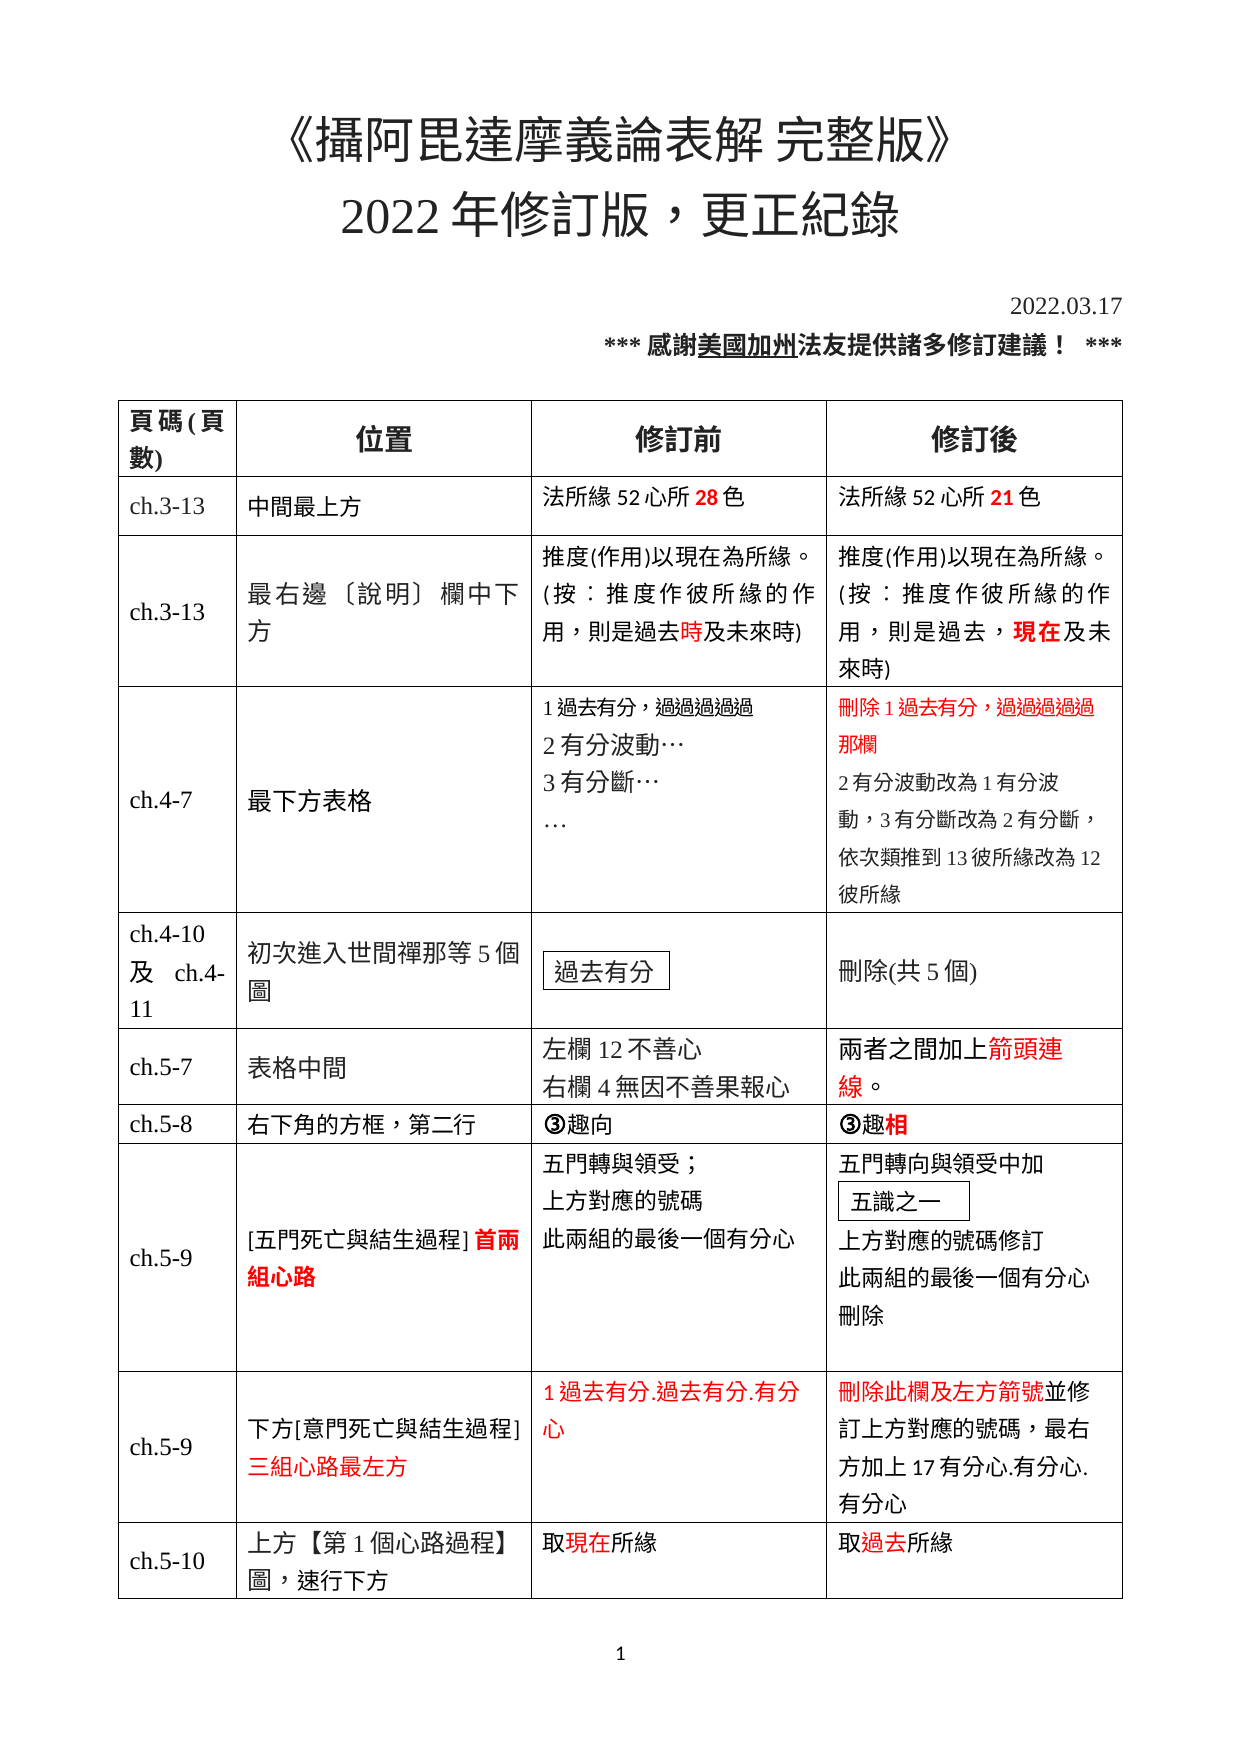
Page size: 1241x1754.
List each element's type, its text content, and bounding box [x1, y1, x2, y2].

table_cell 取過去所緣 [827, 1523, 1122, 1598]
table_cell 刪除(共5個) [827, 913, 1122, 1028]
table_header 位置 [237, 401, 531, 476]
table_cell ch.4-7 [119, 687, 236, 912]
table_cell [五門死亡與結生過程] 首兩組心路 [237, 1144, 531, 1371]
table_cell 推度(作用)以現在為所緣。(按︰推度作彼所緣的作用，則是過去時及未來時) [532, 536, 826, 686]
table_cell ch.5-9 [119, 1372, 236, 1522]
text 2022年修訂版，更正紀錄 [118, 174, 1122, 249]
table_cell ch.5-8 [119, 1105, 236, 1142]
table_cell 取現在所緣 [532, 1523, 826, 1598]
table_cell 初次進入世間禪那等5個圖 [237, 913, 531, 1028]
table_cell 刪除1過去有分，過過過過過那欄 2有分波動改為1有分波動，3有分斷改為2有分斷，依次類推到13彼所緣改為12彼所緣 [827, 687, 1122, 912]
table_cell 1過去有分，過過過過過 2有分波動… 3有分斷… … [532, 687, 826, 912]
table_cell ch.3-13 [119, 536, 236, 686]
table_cell ch.3-13 [119, 477, 236, 535]
table_cell ch.4-10及ch.4-11 [119, 913, 236, 1028]
table_cell 法所緣 52心所28色 [532, 477, 826, 535]
text 《攝阿毘達摩義論表解 完整版》 [118, 99, 1122, 174]
table_cell 最右邊〔說明〕欄中下方 [237, 536, 531, 686]
table_cell 兩者之間加上箭頭連線。 [827, 1029, 1122, 1104]
table_cell 五門轉向與領受中加 上方對應的號碼修訂 此兩組的最後一個有分心刪除 [827, 1144, 1122, 1371]
table_cell 五門轉與領受； 上方對應的號碼 此兩組的最後一個有分心 [532, 1144, 826, 1371]
text 2022.03.17 [118, 287, 1122, 324]
table_cell 刪除此欄及左方箭號並修訂上方對應的號碼，最右方加上17有分心.有分心.有分心 [827, 1372, 1122, 1522]
table_cell 趣相 [827, 1105, 1122, 1142]
table_header 修訂後 [827, 401, 1122, 476]
table_cell ch.5-7 [119, 1029, 236, 1104]
table_cell [532, 913, 826, 1028]
text *** 感謝美國加州法友提供諸多修訂建議！ *** [118, 324, 1122, 362]
table_cell ch.5-9 [119, 1144, 236, 1371]
table_cell 趣向 [532, 1105, 826, 1142]
table_cell 最下方表格 [237, 687, 531, 912]
table_cell 法所緣 52心所21色 [827, 477, 1122, 535]
table_header 修訂前 [532, 401, 826, 476]
table_cell 推度(作用)以現在為所緣。(按︰推度作彼所緣的作用，則是過去，現在及未來時) [827, 536, 1122, 686]
table_cell 下方[意門死亡與結生過程]三組心路最左方 [237, 1372, 531, 1522]
table_cell 1過去有分.過去有分.有分心 [532, 1372, 826, 1522]
table_cell ch.5-10 [119, 1523, 236, 1598]
table_header 過去有分 [544, 952, 669, 989]
table_cell 右下角的方框，第二行 [237, 1105, 531, 1142]
table_header 頁碼(頁數) [119, 401, 236, 476]
table_cell 中間最上方 [237, 477, 531, 535]
table_cell 左欄12不善心 右欄4無因不善果報心 [532, 1029, 826, 1104]
table_cell 上方【第1個心路過程】圖，速行下方 [237, 1523, 531, 1598]
table_cell 表格中間 [237, 1029, 531, 1104]
table_header 五識之一 [839, 1182, 969, 1219]
